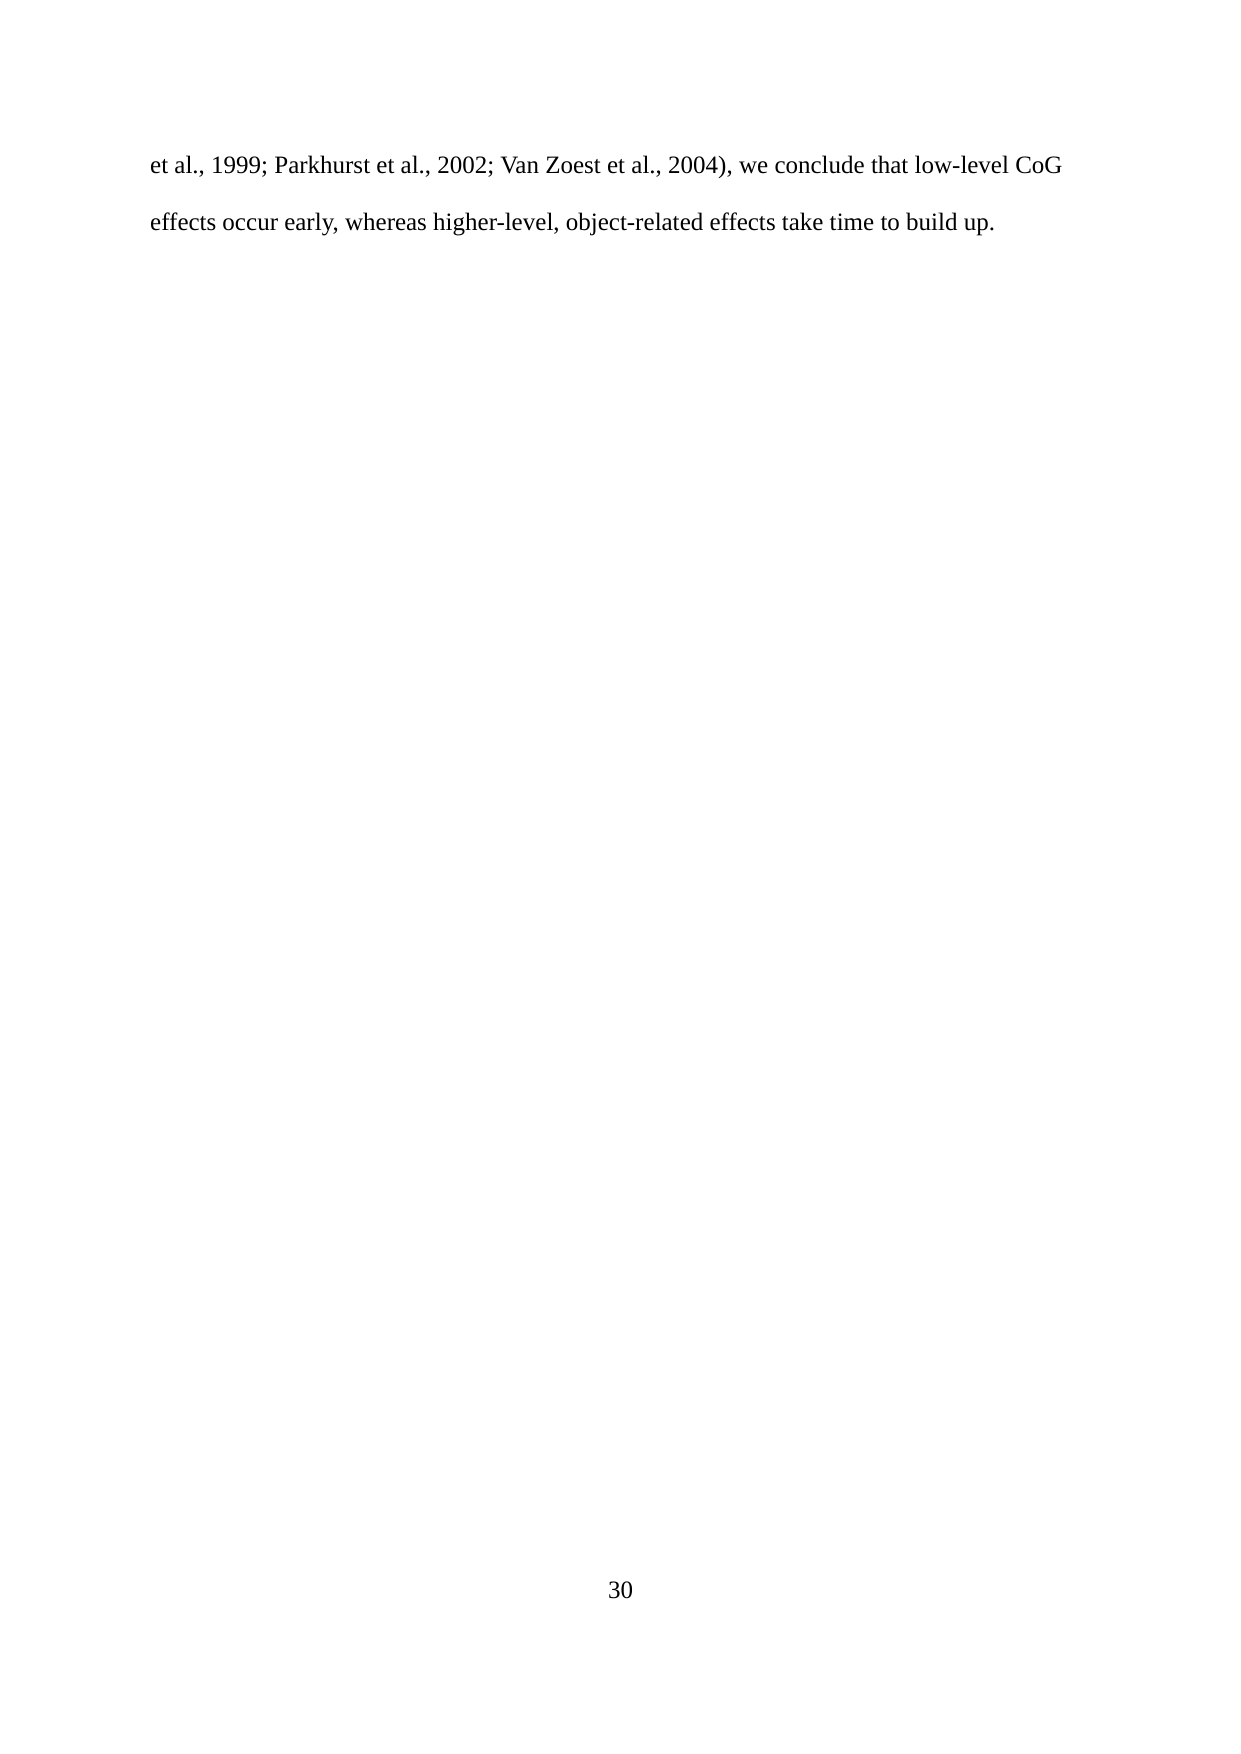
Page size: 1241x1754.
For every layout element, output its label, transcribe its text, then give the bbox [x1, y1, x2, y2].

text et al., 1999; Parkhurst et al., 2002; Van Zoest et al., 2004), we conclude that low-level CoG effects occur early, whereas higher-level, object-related effects take time to build up. [150, 150, 1091, 236]
